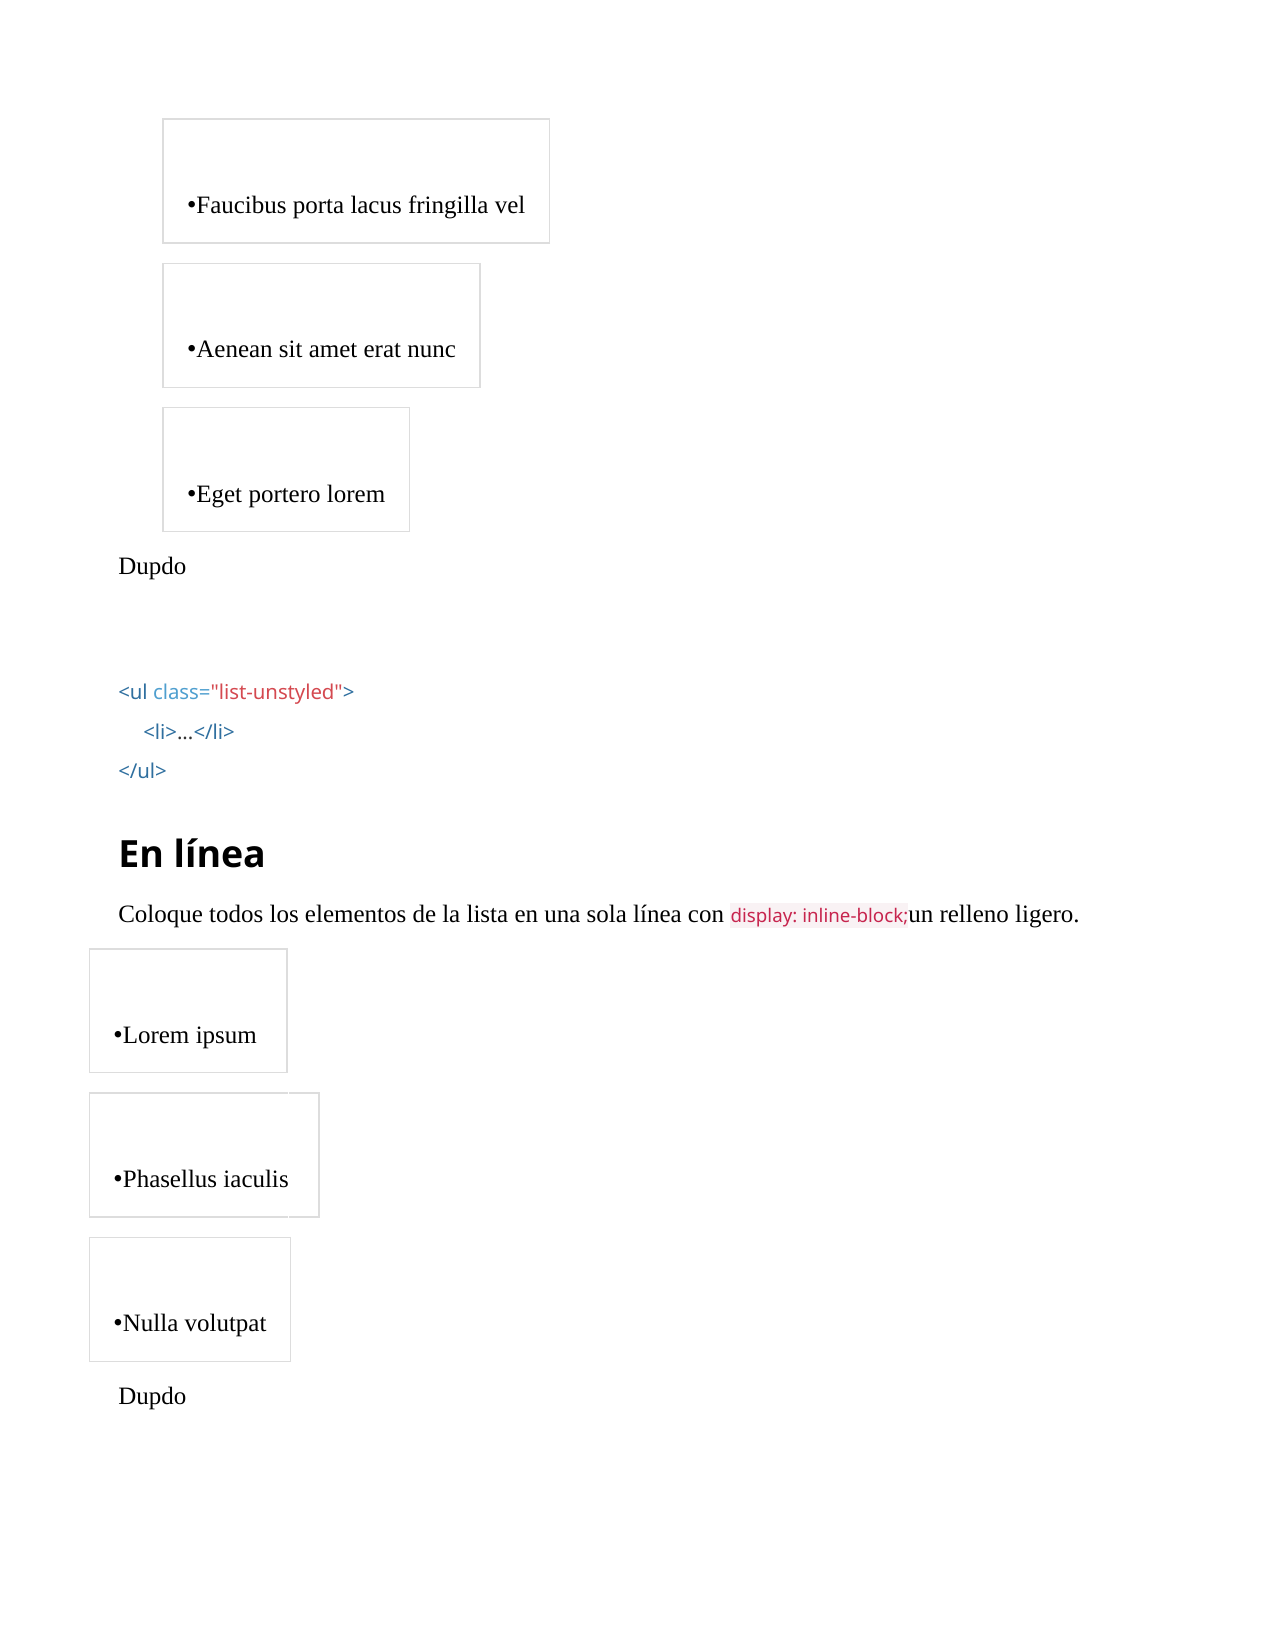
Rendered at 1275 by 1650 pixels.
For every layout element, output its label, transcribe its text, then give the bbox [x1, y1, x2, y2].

list Phasellus iaculis [320, 1092, 1157, 1218]
list [481, 262, 1157, 388]
list [410, 407, 1157, 532]
text </ul> [118, 757, 1157, 785]
list Lorem ipsum [118, 950, 286, 1072]
text <ul class="list-unstyled"> [118, 678, 1157, 706]
list Eget portero lorem [164, 408, 409, 531]
list [550, 118, 1157, 244]
list Nulla volutpat [291, 1237, 1157, 1362]
list Nulla volutpat [118, 1238, 290, 1361]
text Dupdo [118, 551, 1157, 580]
list Faucibus porta lacus fringilla vel [164, 120, 549, 242]
list Aenean sit amet erat nunc [164, 264, 479, 387]
list Lorem ipsum [288, 948, 1157, 1073]
text Dupdo [118, 1381, 1157, 1410]
list Phasellus iaculis [118, 1093, 318, 1217]
text Coloque todos los elementos de la lista en una sola línea con display: inline-block;un relleno ligero. [118, 899, 1157, 928]
subtitle En línea [118, 827, 1157, 878]
text <li>...</li> [118, 717, 1157, 745]
